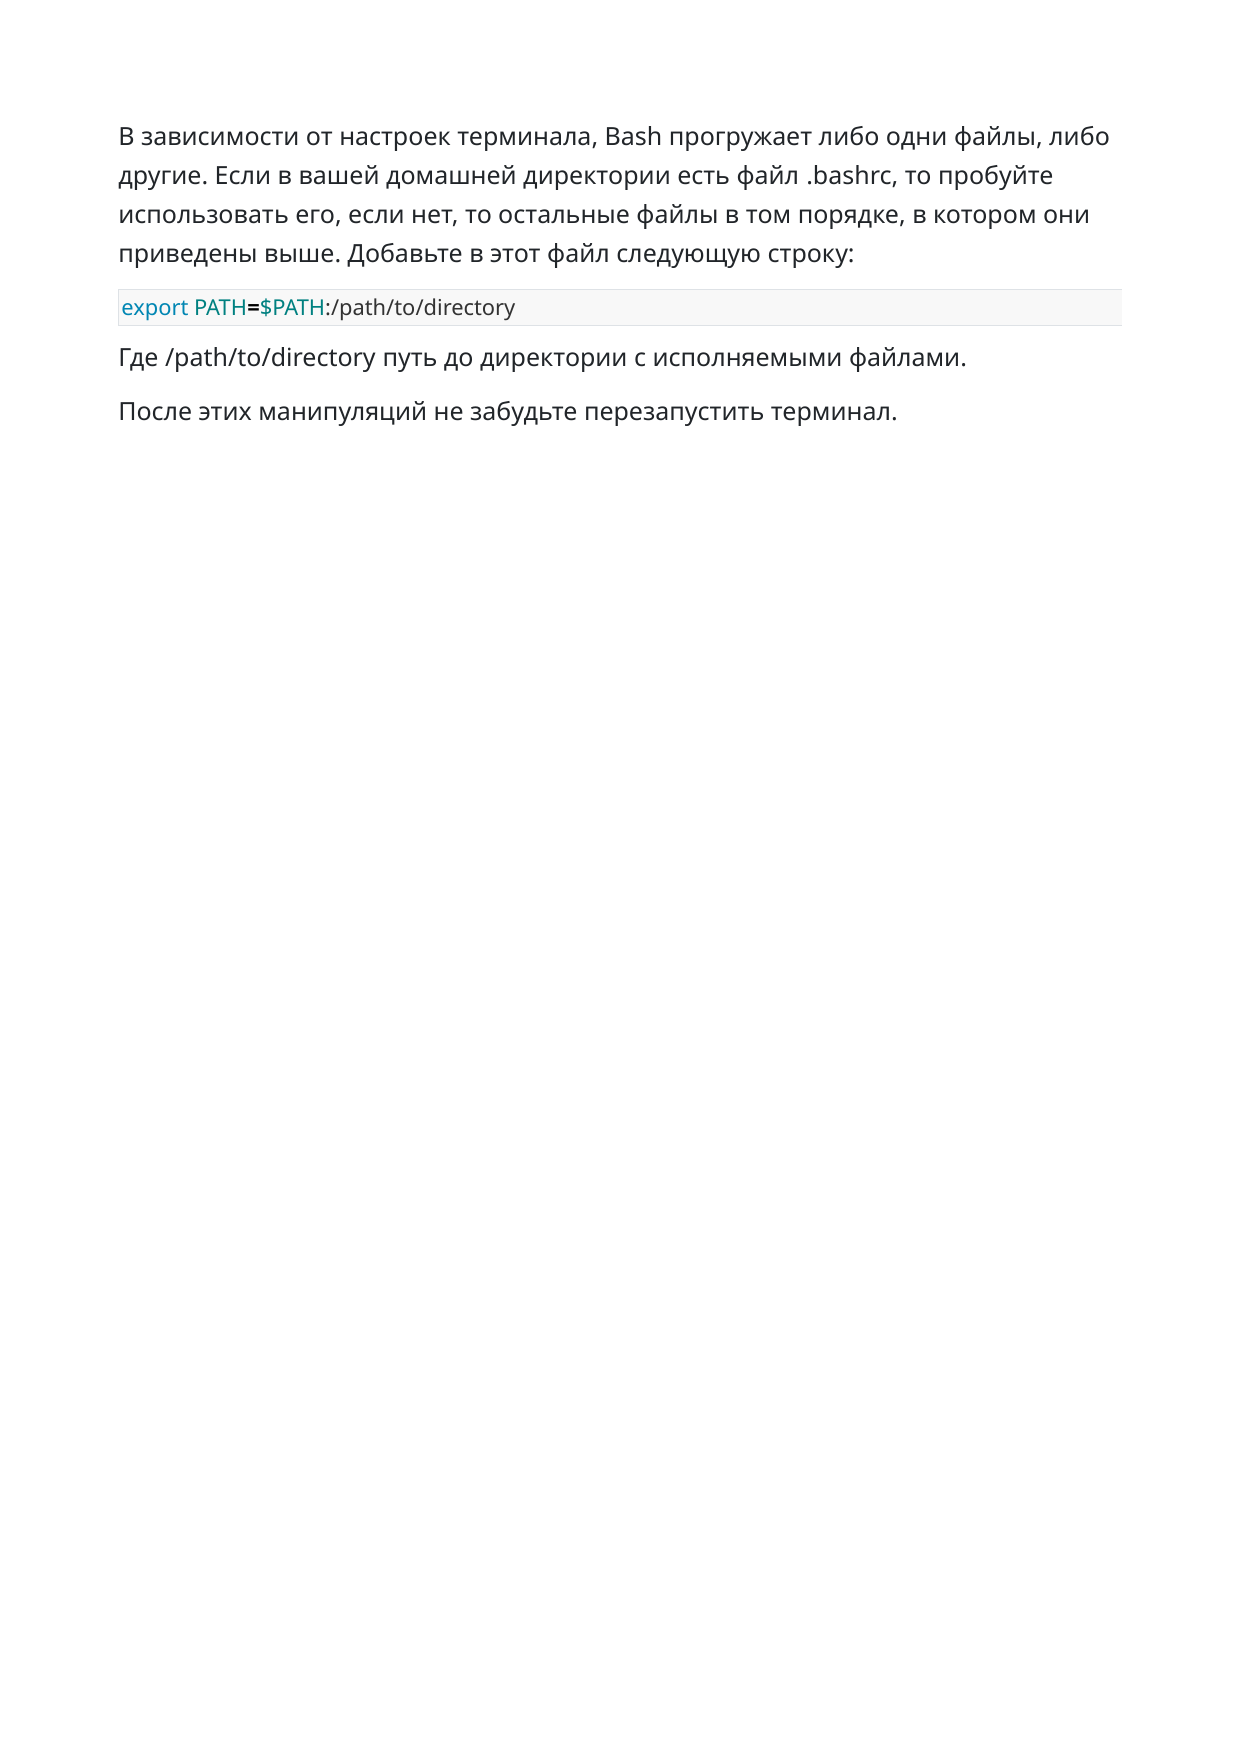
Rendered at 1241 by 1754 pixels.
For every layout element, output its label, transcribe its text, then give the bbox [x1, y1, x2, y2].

text В зависимости от настроек терминала, Bash прогружает либо одни файлы, либо другие. Если в вашей домашней директории есть файл .bashrc, то пробуйте использовать его, если нет, то остальные файлы в том порядке, в котором они приведены выше. Добавьте в этот файл следующую строку: [118, 118, 1122, 270]
text Где /path/to/directory путь до директории с исполняемыми файлами. [118, 340, 1122, 374]
text После этих манипуляций не забудьте перезапустить терминал. [118, 393, 1122, 428]
text export PATH=$PATH:/path/to/directory [119, 290, 1122, 325]
